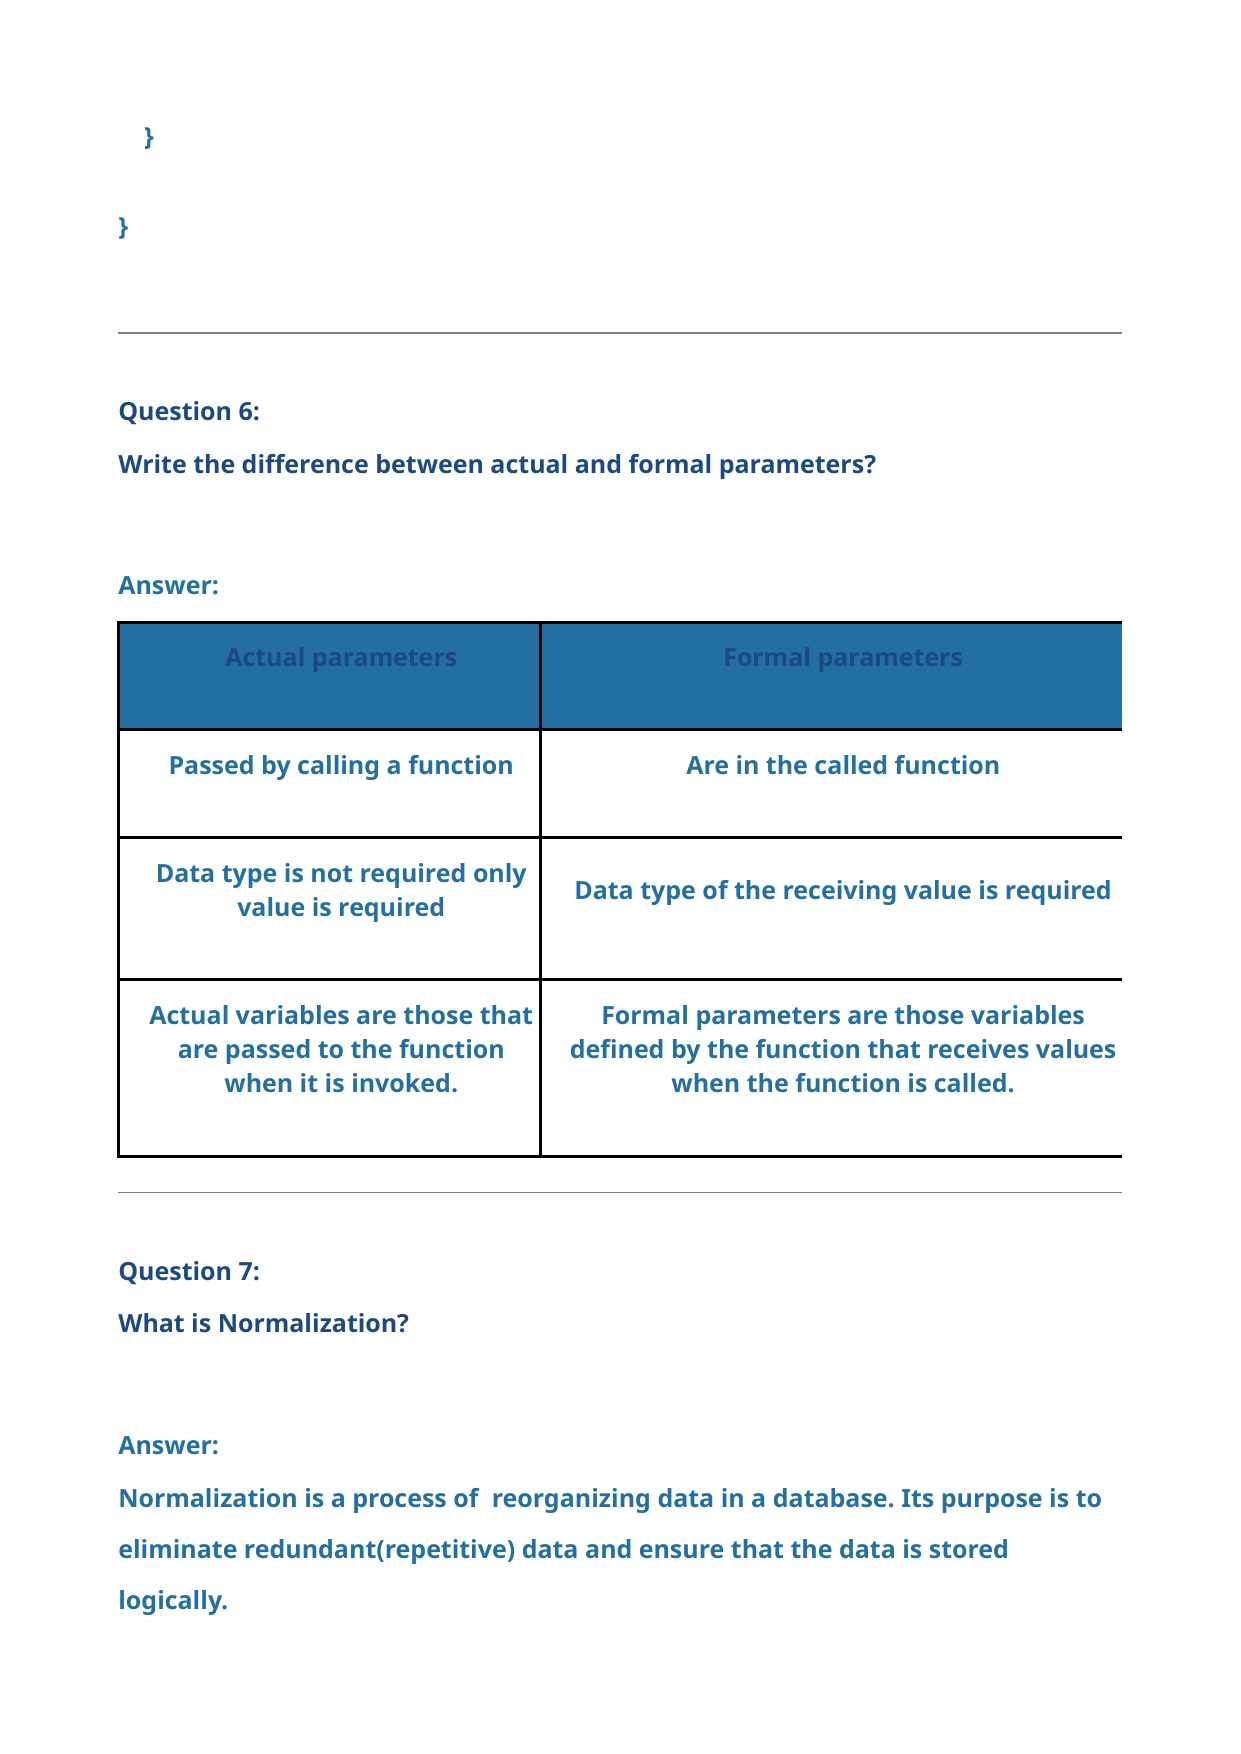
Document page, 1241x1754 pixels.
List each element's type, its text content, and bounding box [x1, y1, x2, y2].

text } [118, 208, 1122, 242]
text What is Normalization? [118, 1306, 1122, 1340]
text Normalization is a process of reorganizing data in a database. Its purpose is to eliminate redundant(repetitive) data and ensure that the data is stored logically. [118, 1480, 1122, 1616]
text Write the difference between actual and formal parameters? [118, 446, 1122, 480]
subtitle Answer: [118, 1427, 1122, 1461]
text } [118, 118, 1122, 152]
table_cell Formal parameters are those variables defined by the function that receives values when the function is called. [542, 981, 1122, 1155]
table_header Actual parameters [120, 624, 539, 728]
table_header Formal parameters [542, 624, 1122, 728]
table_cell Data type is not required only value is required [120, 839, 539, 978]
subtitle Question 7: [118, 1253, 1122, 1287]
table_cell Actual variables are those that are passed to the function when it is invoked. [120, 981, 539, 1155]
table_cell Are in the called function [542, 731, 1122, 836]
subtitle Answer: [118, 568, 1122, 602]
table_cell Passed by calling a function [120, 731, 539, 836]
table_cell Data type of the receiving value is required [542, 839, 1122, 978]
subtitle Question 6: [118, 393, 1122, 428]
